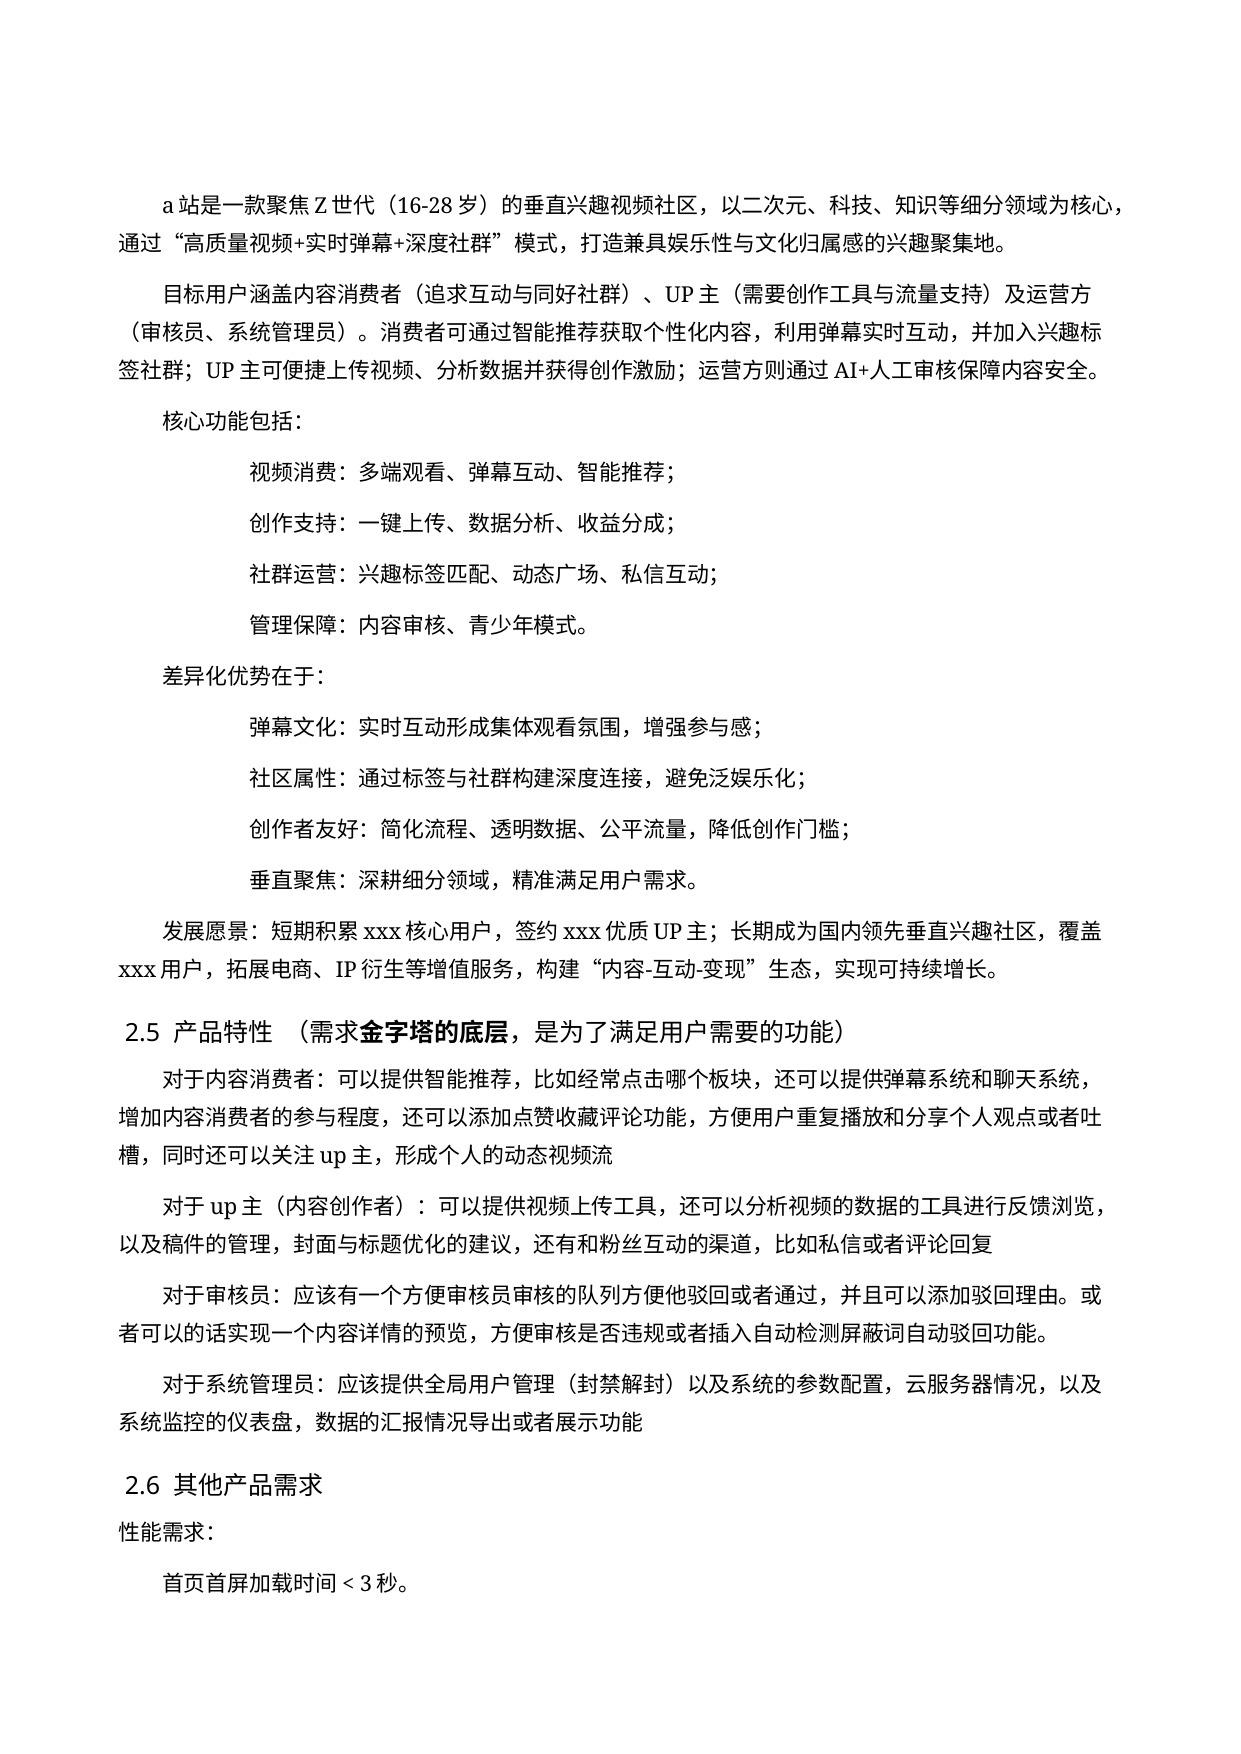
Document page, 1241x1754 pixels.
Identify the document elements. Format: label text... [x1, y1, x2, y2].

text 对于审核员：应该有一个方便审核员审核的队列方便他驳回或者通过，并且可以添加驳回理由。或者可以的话实现一个内容详情的预览，方便审核是否违规或者插入自动检测屏蔽词自动驳回功能。 [118, 1278, 1122, 1348]
text 核心功能包括： [118, 404, 1122, 435]
text 对于内容消费者：可以提供智能推荐，比如经常点击哪个板块，还可以提供弹幕系统和聊天系统，增加内容消费者的参与程度，还可以添加点赞收藏评论功能，方便用户重复播放和分享个人观点或者吐槽，同时还可以关注up主，形成个人的动态视频流 [118, 1062, 1122, 1170]
text 发展愿景：短期积累xxx核心用户，签约xxx优质UP主；长期成为国内领先垂直兴趣社区，覆盖xxx用户，拓展电商、IP衍生等增值服务，构建“内容-互动-变现”生态，实现可持续增长。 [118, 914, 1122, 983]
text 目标用户涵盖内容消费者（追求互动与同好社群）、UP主（需要创作工具与流量支持）及运营方（审核员、系统管理员）。消费者可通过智能推荐获取个性化内容，利用弹幕实时互动，并加入兴趣标签社群；UP主可便捷上传视频、分析数据并获得创作激励；运营方则通过AI+人工审核保障内容安全。 [118, 277, 1122, 384]
text a站是一款聚焦Z世代（16-28岁）的垂直兴趣视频社区，以二次元、科技、知识等细分领域为核心，通过“高质量视频+实时弹幕+深度社群”模式，打造兼具娱乐性与文化归属感的兴趣聚集地。 [118, 188, 1122, 257]
subtitle 产品特性 （需求金字塔的底层，是为了满足用户需要的功能） [118, 1012, 1122, 1049]
text 首页首屏加载时间 < 3秒。 [118, 1566, 1122, 1598]
text 弹幕文化：实时互动形成集体观看氛围，增强参与感； [118, 709, 1122, 741]
text 社区属性：通过标签与社群构建深度连接，避免泛娱乐化； [118, 761, 1122, 792]
subtitle 其他产品需求 [118, 1465, 1122, 1502]
text 社群运营：兴趣标签匹配、动态广场、私信互动； [118, 557, 1122, 588]
text 管理保障：内容审核、青少年模式。 [118, 608, 1122, 639]
text 差异化优势在于： [118, 659, 1122, 690]
text 垂直聚焦：深耕细分领域，精准满足用户需求。 [118, 863, 1122, 894]
text 创作支持：一键上传、数据分析、收益分成； [118, 506, 1122, 537]
text 对于系统管理员：应该提供全局用户管理（封禁解封）以及系统的参数配置，云服务器情况，以及系统监控的仪表盘，数据的汇报情况导出或者展示功能 [118, 1367, 1122, 1436]
text 对于up主（内容创作者）：可以提供视频上传工具，还可以分析视频的数据的工具进行反馈浏览，以及稿件的管理，封面与标题优化的建议，还有和粉丝互动的渠道，比如私信或者评论回复 [118, 1189, 1122, 1259]
text 创作者友好：简化流程、透明数据、公平流量，降低创作门槛； [118, 812, 1122, 843]
text 性能需求： [118, 1515, 1122, 1547]
text 视频消费：多端观看、弹幕互动、智能推荐； [118, 454, 1122, 486]
